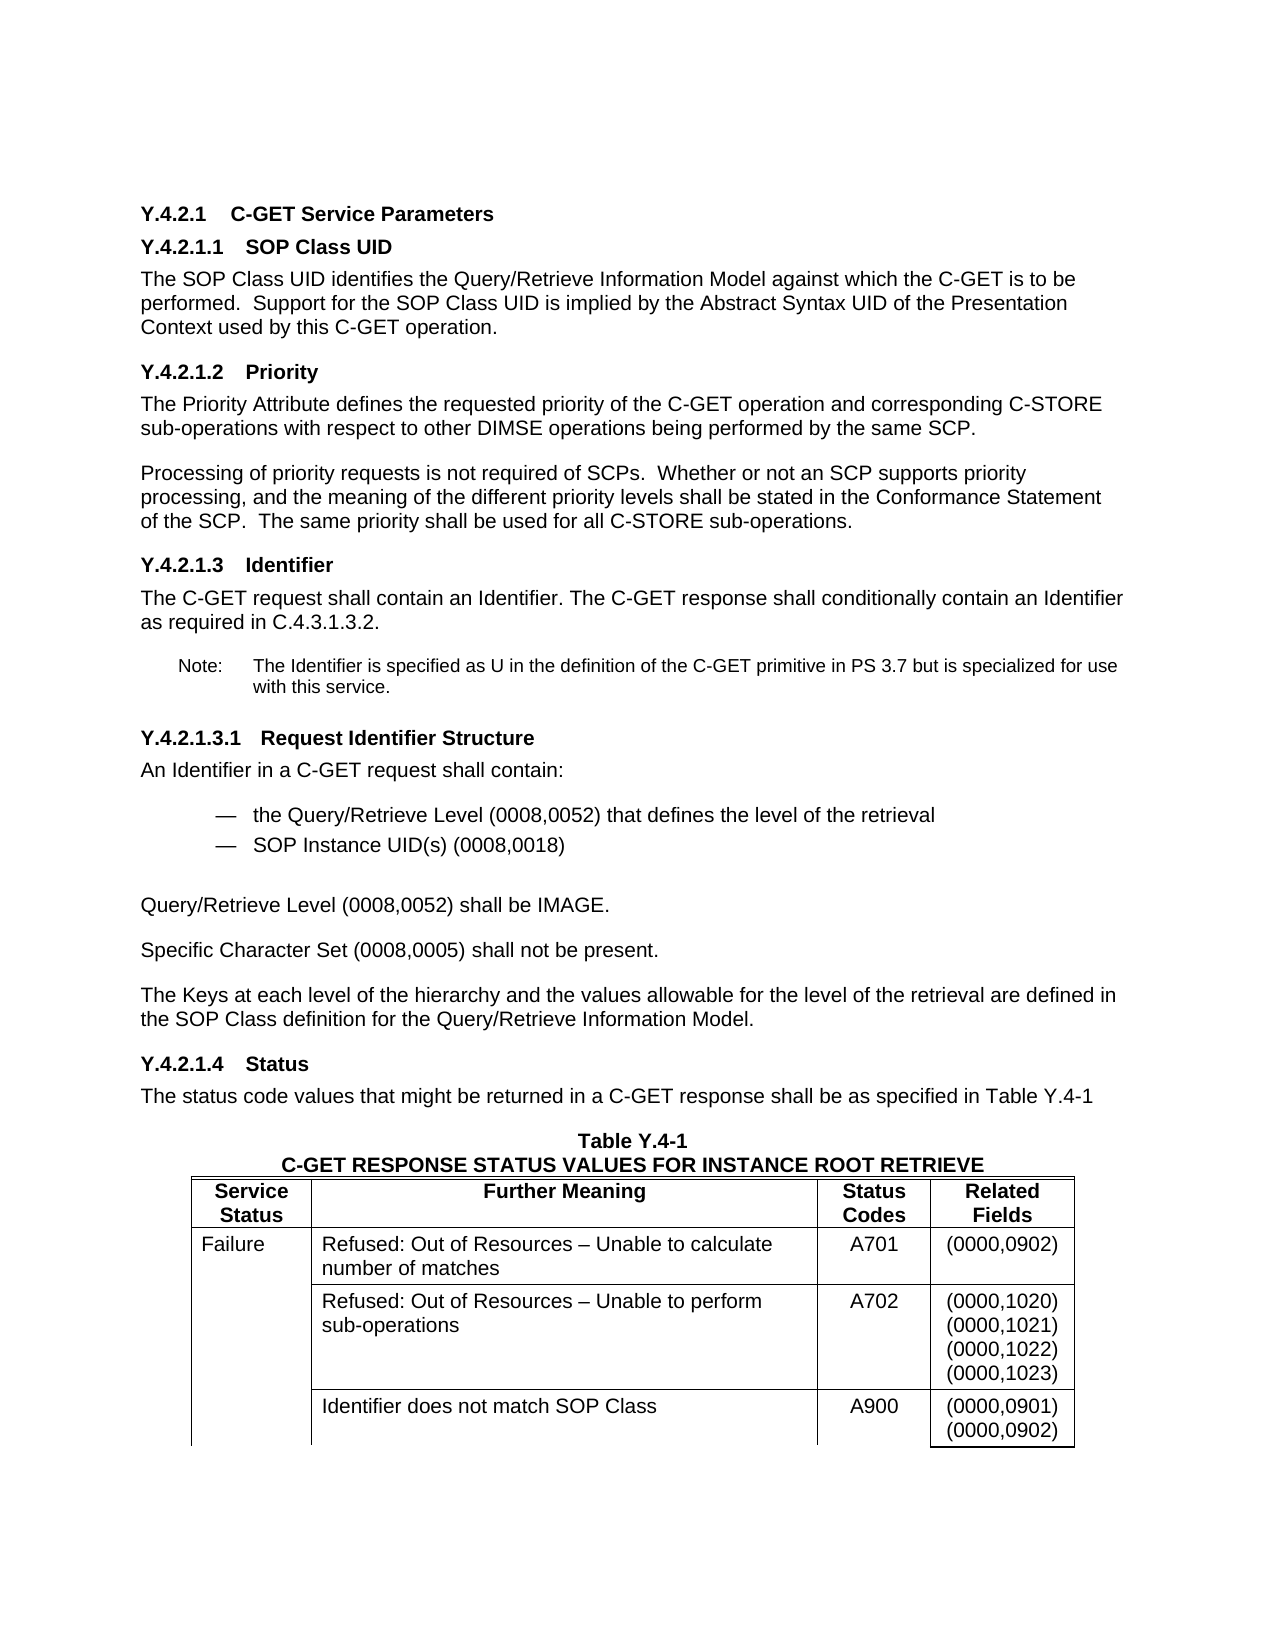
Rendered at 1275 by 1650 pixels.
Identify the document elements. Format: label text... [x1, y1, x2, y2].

text The C-GET request shall contain an Identifier. The C-GET response shall conditionally contain an Identifier as required in C.4.3.1.3.2. [140, 586, 1125, 633]
table_header Service Status [192, 1180, 311, 1227]
list the Query/Retrieve Level (0008,0052) that defines the level of the retrieval [215, 802, 1125, 826]
subtitle Y.4.2.1.1 SOP Class UID [140, 234, 1125, 258]
table_header Related Fields [931, 1180, 1074, 1227]
table_header Status Codes [818, 1180, 930, 1227]
table_cell (0000,0901) (0000,0902) [931, 1390, 1074, 1446]
subtitle Y.4.2.1.4 Status [140, 1051, 1125, 1075]
subtitle Y.4.2.1.2 Priority [140, 359, 1125, 383]
title Table Y.4-1 C-GET RESPONSE STATUS VALUES FOR INSTANCE ROOT RETRIEVE [140, 1128, 1125, 1176]
table_cell Failure [192, 1228, 312, 1446]
table_cell Refused: Out of Resources – Unable to calculate number of matches [312, 1228, 817, 1284]
subtitle Y.4.2.1.3 Identifier [140, 553, 1125, 577]
table_cell A701 [818, 1228, 930, 1284]
table_cell Identifier does not match SOP Class [312, 1390, 818, 1446]
text Processing of priority requests is not required of SCPs. Whether or not an SCP supports priority processing, and the meaning of the different priority levels shall be stated in the Conformance Statement of the SCP. The same priority shall be used for all C-STORE sub-operations. [140, 461, 1125, 532]
text Note: The Identifier is specified as U in the definition of the C-GET primitive in PS 3.7 but is specialized for use with this service. [178, 654, 1125, 719]
text The SOP Class UID identifies the Query/Retrieve Information Model against which the C-GET is to be performed. Support for the SOP Class UID is implied by the Abstract Syntax UID of the Presentation Context used by this C-GET operation. [140, 267, 1125, 339]
table_cell (0000,0902) [931, 1228, 1074, 1284]
table_header Further Meaning [312, 1180, 817, 1227]
text An Identifier in a C-GET request shall contain: [140, 758, 1125, 782]
table_cell A702 [818, 1285, 930, 1389]
table_cell (0000,1020) (0000,1021) (0000,1022) (0000,1023) [931, 1285, 1074, 1389]
text The Keys at each level of the hierarchy and the values allowable for the level of the retrieval are defined in the SOP Class definition for the Query/Retrieve Information Model. [140, 983, 1125, 1031]
text Specific Character Set (0008,0005) shall not be present. [140, 938, 1125, 962]
text Query/Retrieve Level (0008,0052) shall be IMAGE. [140, 893, 1125, 917]
subtitle Y.4.2.1 C-GET Service Parameters [140, 202, 1125, 226]
table_cell A900 [818, 1390, 930, 1446]
table_cell Refused: Out of Resources – Unable to perform sub-operations [312, 1285, 817, 1389]
list SOP Instance UID(s) (0008,0018) [215, 833, 1125, 857]
text The Priority Attribute defines the requested priority of the C-GET operation and corresponding C-STORE sub-operations with respect to other DIMSE operations being performed by the same SCP. [140, 392, 1125, 440]
text The status code values that might be returned in a C-GET response shall be as specified in Table Y.4-1 [140, 1084, 1125, 1108]
subtitle Y.4.2.1.3.1 Request Identifier Structure [140, 725, 1125, 749]
